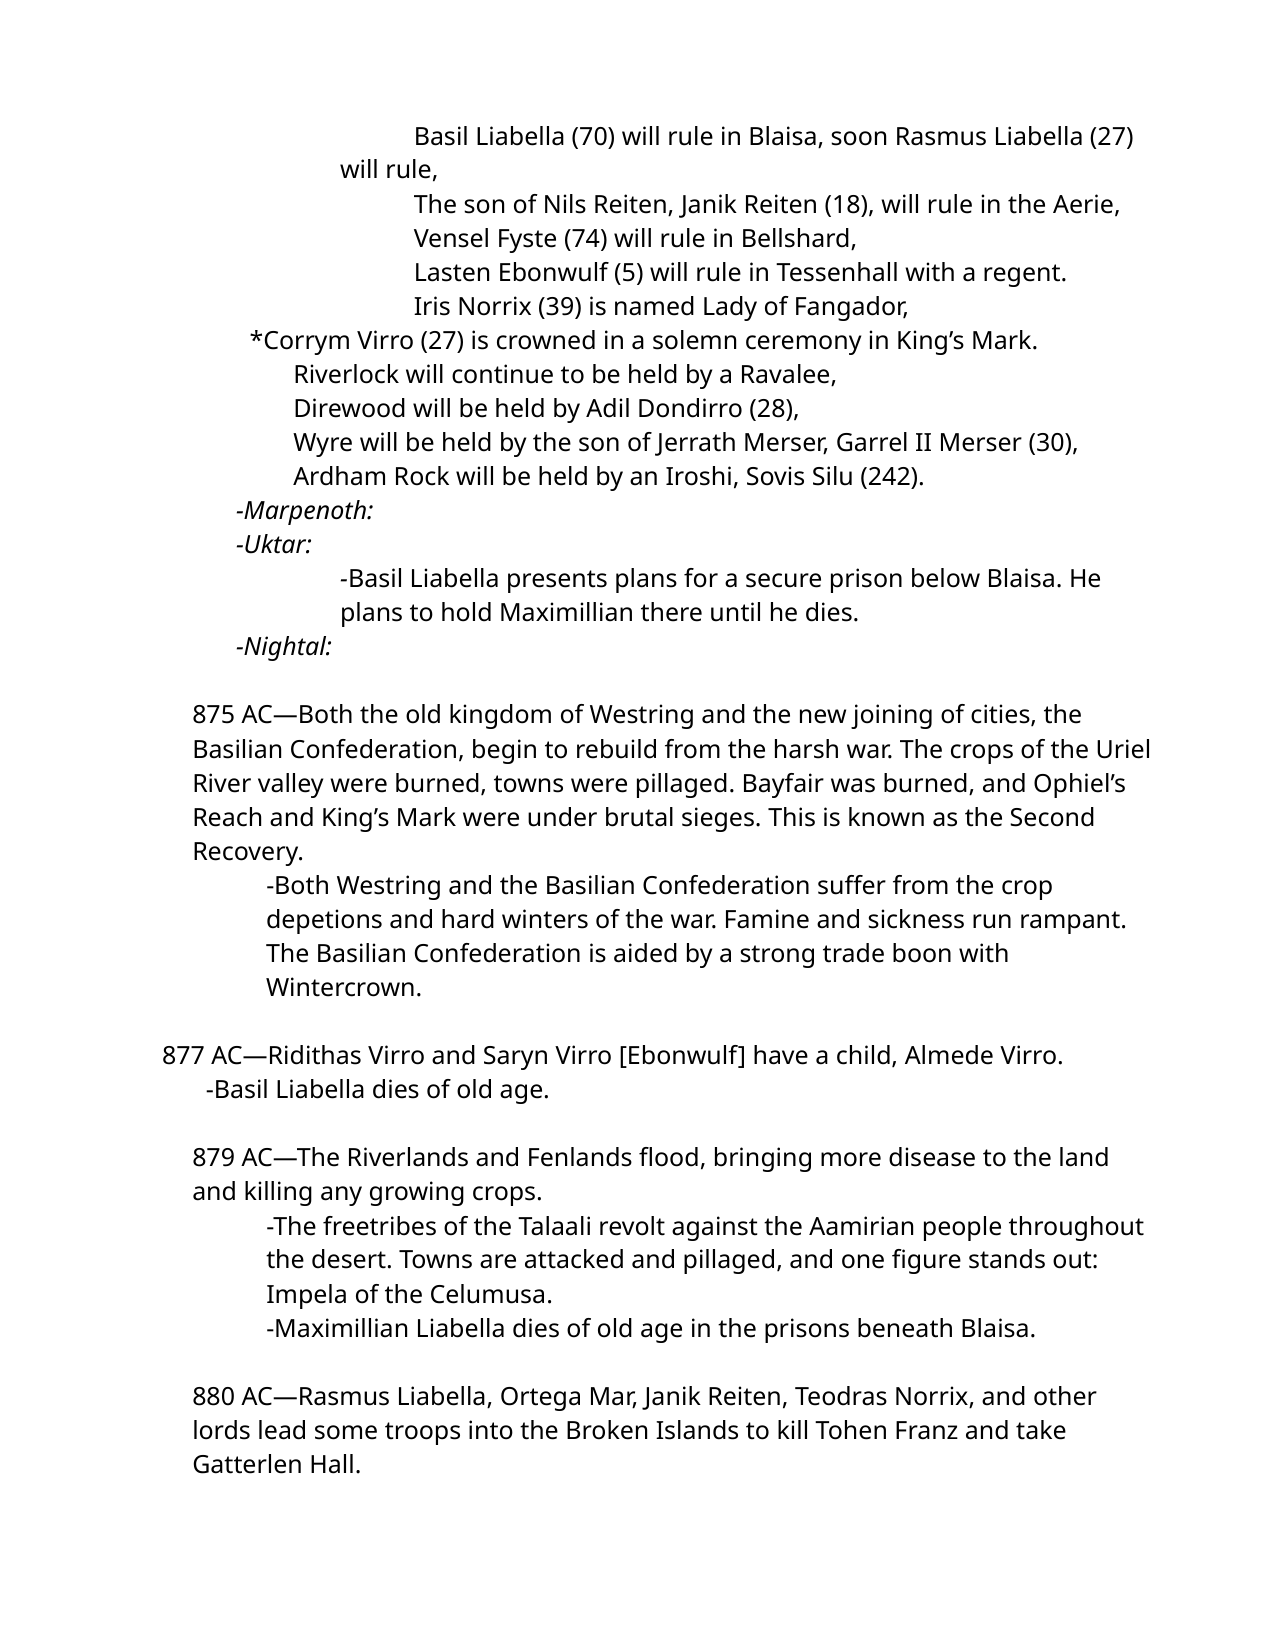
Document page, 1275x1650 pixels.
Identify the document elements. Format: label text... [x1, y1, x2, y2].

text Iris Norrix (39) is named Lady of Fangador, [340, 288, 1157, 322]
text Lasten Ebonwulf (5) will rule in Tessenhall with a regent. [340, 254, 1157, 288]
text -The freetribes of the Talaali revolt against the Aamirian people throughout the desert. Towns are attacked and pillaged, and one figure stands out: Impela of the Celumusa. [266, 1208, 1157, 1310]
text -Nightal: [192, 629, 1157, 663]
text 880 AC—Rasmus Liabella, Ortega Mar, Janik Reiten, Teodras Norrix, and other lords lead some troops into the Broken Islands to kill Tohen Franz and take Gatterlen Hall. [192, 1378, 1157, 1481]
text -Marpenoth: [192, 493, 1157, 527]
text 877 AC—Ridithas Virro and Saryn Virro [Ebonwulf] have a child, Almede Virro. [118, 1038, 1157, 1072]
text -Uktar: [192, 527, 1157, 561]
text *Corrym Virro (27) is crowned in a solemn ceremony in King’s Mark. [118, 322, 1157, 357]
text Vensel Fyste (74) will rule in Bellshard, [340, 220, 1157, 254]
text Basil Liabella (70) will rule in Blaisa, soon Rasmus Liabella (27) will rule, [340, 118, 1157, 186]
text 879 AC—The Riverlands and Fenlands flood, bringing more disease to the land and killing any growing crops. [192, 1140, 1157, 1208]
text 875 AC—Both the old kingdom of Westring and the new joining of cities, the Basilian Confederation, begin to rebuild from the harsh war. The crops of the Uriel River valley were burned, towns were pillaged. Bayfair was burned, and Ophiel’s Reach and King’s Mark were under brutal sieges. This is known as the Second Recovery. [192, 697, 1157, 867]
text Wyre will be held by the son of Jerrath Merser, Garrel II Merser (30), [118, 425, 1157, 459]
text Ardham Rock will be held by an Iroshi, Sovis Silu (242). [118, 459, 1157, 493]
text The son of Nils Reiten, Janik Reiten (18), will rule in the Aerie, [340, 186, 1157, 220]
text -Basil Liabella presents plans for a secure prison below Blaisa. He plans to hold Maximillian there until he dies. [340, 561, 1157, 629]
text -Both Westring and the Basilian Confederation suffer from the crop depetions and hard winters of the war. Famine and sickness run rampant. The Basilian Confederation is aided by a strong trade boon with Wintercrown. [266, 867, 1157, 1004]
text -Basil Liabella dies of old age. [118, 1072, 1157, 1106]
text -Maximillian Liabella dies of old age in the prisons beneath Blaisa. [266, 1310, 1157, 1344]
text Direwood will be held by Adil Dondirro (28), [118, 391, 1157, 425]
text Riverlock will continue to be held by a Ravalee, [118, 357, 1157, 391]
